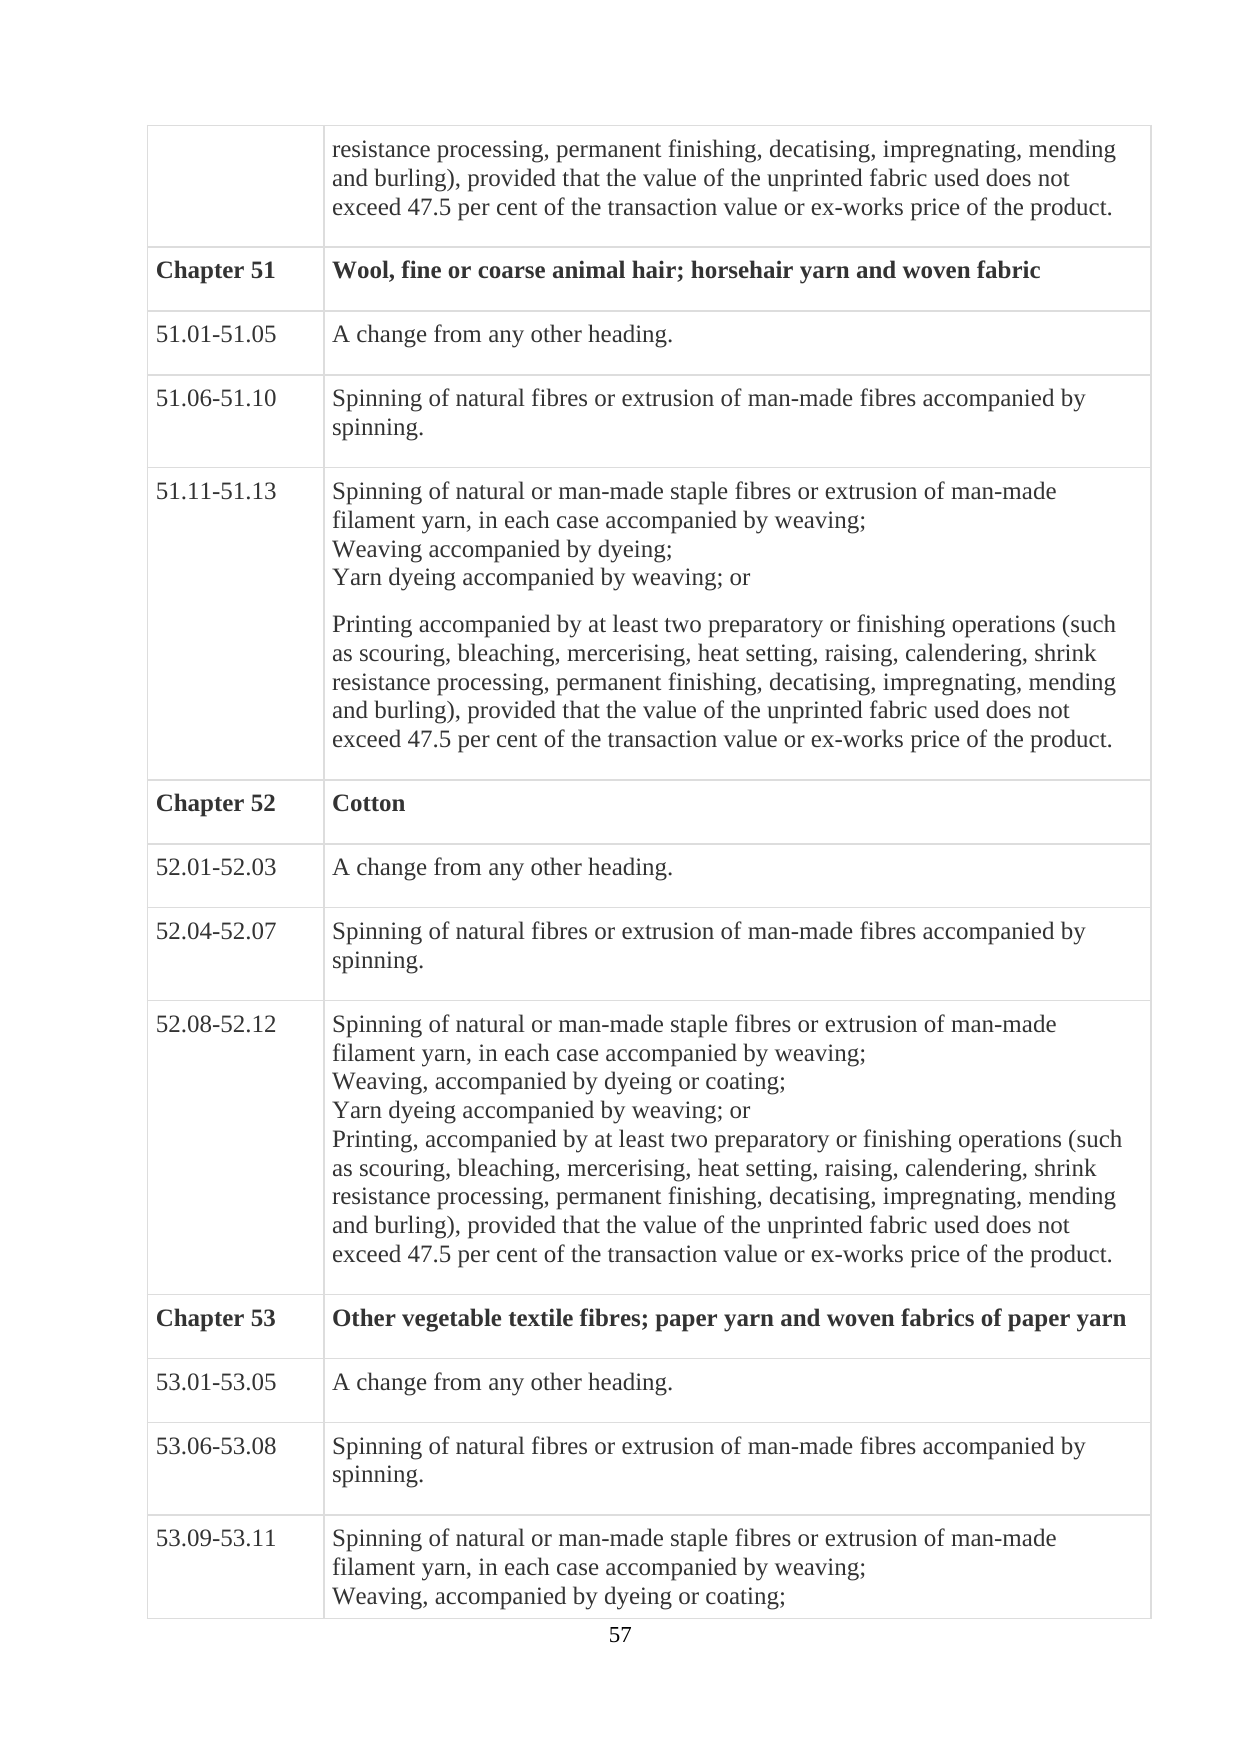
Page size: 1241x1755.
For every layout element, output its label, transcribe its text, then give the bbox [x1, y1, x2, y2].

table_cell 51.11-51.13 [148, 468, 323, 779]
table_cell 51.06-51.10 [148, 376, 323, 467]
table_cell Chapter 52 [148, 781, 323, 843]
table_cell 53.06-53.08 [148, 1423, 323, 1514]
table_cell Other vegetable textile fibres; paper yarn and woven fabrics of paper yarn [325, 1295, 1150, 1357]
table_cell Spinning of natural or man-made staple fibres or extrusion of man-made filament yarn, in each case accompanied by weaving; Weaving, accompanied by dyeing or coating; [325, 1516, 1150, 1617]
table_cell 53.01-53.05 [148, 1359, 323, 1421]
table_cell 52.04-52.07 [148, 908, 323, 999]
table_cell Spinning of natural fibres or extrusion of man-made fibres accompanied by spinning. [325, 376, 1150, 467]
table_cell Chapter 51 [148, 248, 323, 310]
table_cell Chapter 53 [148, 1295, 323, 1357]
table_cell 52.08-52.12 [148, 1001, 323, 1293]
table_cell resistance processing, permanent finishing, decatising, impregnating, mending and burling), provided that the value of the unprinted fabric used does not exceed 47.5 per cent of the transaction value or ex-works price of the product. [325, 126, 1150, 246]
table_cell Spinning of natural fibres or extrusion of man-made fibres accompanied by spinning. [325, 908, 1150, 999]
table_cell Spinning of natural or man-made staple fibres or extrusion of man-made filament yarn, in each case accompanied by weaving; Weaving, accompanied by dyeing or coating; Yarn dyeing accompanied by weaving; or Printing, accompanied by at least two preparatory or finishing operations (such as scouring, bleaching, mercerising, heat setting, raising, calendering, shrink resistance processing, permanent finishing, decatising, impregnating, mending and burling), provided that the value of the unprinted fabric used does not exceed 47.5 per cent of the transaction value or ex-works price of the product. [325, 1001, 1150, 1293]
table_cell [148, 126, 323, 246]
table_cell 52.01-52.03 [148, 845, 323, 907]
table_cell A change from any other heading. [325, 1359, 1150, 1421]
table_cell Cotton [325, 781, 1150, 843]
table_cell Spinning of natural fibres or extrusion of man-made fibres accompanied by spinning. [325, 1423, 1150, 1514]
table_cell 53.09-53.11 [148, 1516, 323, 1617]
table_cell A change from any other heading. [325, 312, 1150, 374]
table_cell Wool, fine or coarse animal hair; horsehair yarn and woven fabric [325, 248, 1150, 310]
table_cell 51.01-51.05 [148, 312, 323, 374]
table_cell A change from any other heading. [325, 845, 1150, 907]
table_cell Spinning of natural or man-made staple fibres or extrusion of man-made filament yarn, in each case accompanied by weaving; Weaving accompanied by dyeing; Yarn dyeing accompanied by weaving; or Printing accompanied by at least two preparatory or finishing operations (such as scouring, bleaching, mercerising, heat setting, raising, calendering, shrink resistance processing, permanent finishing, decatising, impregnating, mending and burling), provided that the value of the unprinted fabric used does not exceed 47.5 per cent of the transaction value or ex-works price of the product. [325, 468, 1150, 779]
